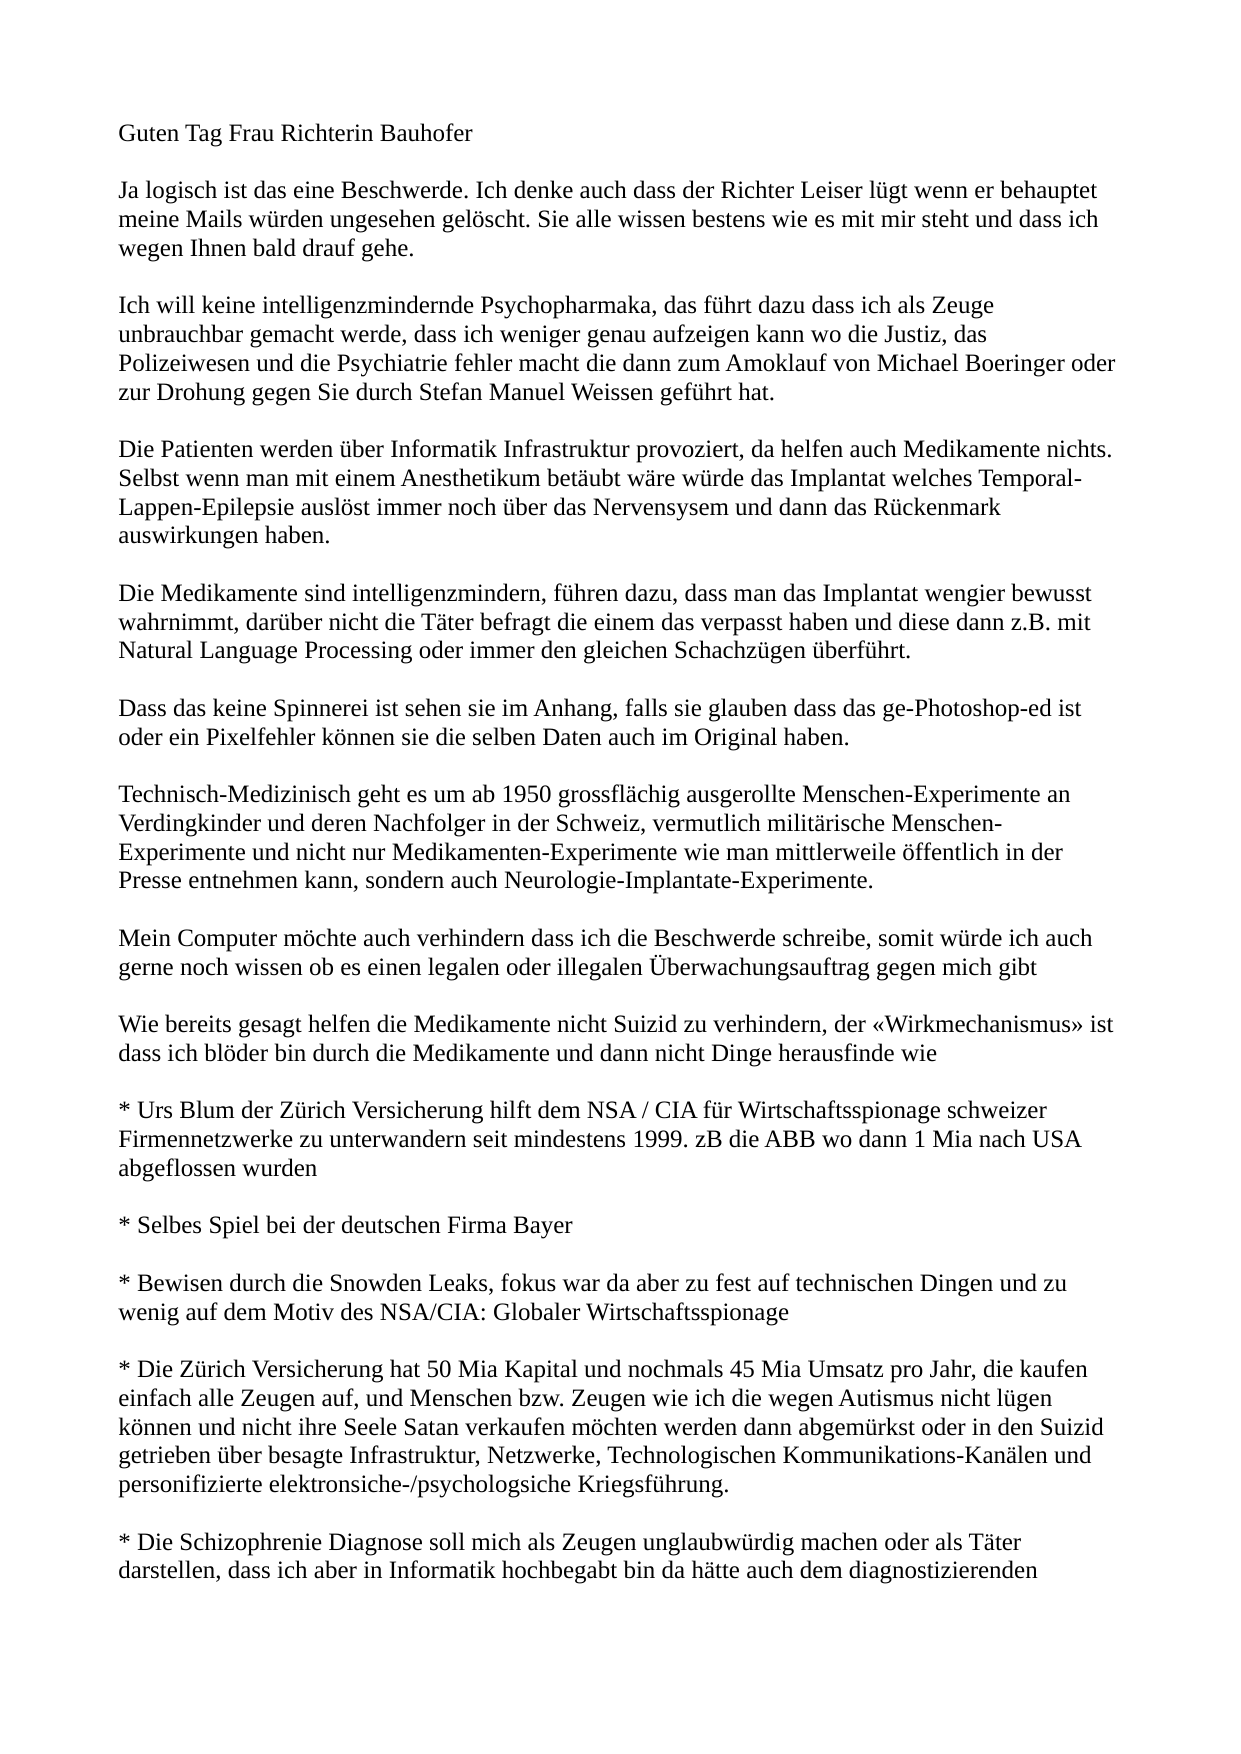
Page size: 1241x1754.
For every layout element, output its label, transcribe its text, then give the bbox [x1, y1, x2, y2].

text Dass das keine Spinnerei ist sehen sie im Anhang, falls sie glauben dass das ge-Photoshop-ed ist oder ein Pixelfehler können sie die selben Daten auch im Original haben. [118, 693, 1122, 751]
text Wie bereits gesagt helfen die Medikamente nicht Suizid zu verhindern, der «Wirkmechanismus» ist dass ich blöder bin durch die Medikamente und dann nicht Dinge herausfinde wie [118, 1009, 1122, 1067]
text * Bewisen durch die Snowden Leaks, fokus war da aber zu fest auf technischen Dingen und zu wenig auf dem Motiv des NSA/CIA: Globaler Wirtschaftsspionage [118, 1268, 1122, 1326]
text Guten Tag Frau Richterin Bauhofer [118, 118, 1122, 147]
text * Die Zürich Versicherung hat 50 Mia Kapital und nochmals 45 Mia Umsatz pro Jahr, die kaufen einfach alle Zeugen auf, und Menschen bzw. Zeugen wie ich die wegen Autismus nicht lügen können und nicht ihre Seele Satan verkaufen möchten werden dann abgemürkst oder in den Suizid getrieben über besagte Infrastruktur, Netzwerke, Technologischen Kommunikations-Kanälen und personifizierte elektronsiche-/psychologsiche Kriegsführung. [118, 1354, 1122, 1498]
text Technisch-Medizinisch geht es um ab 1950 grossflächig ausgerollte Menschen-Experimente an Verdingkinder und deren Nachfolger in der Schweiz, vermutlich militärische Menschen-Experimente und nicht nur Medikamenten-Experimente wie man mittlerweile öffentlich in der Presse entnehmen kann, sondern auch Neurologie-Implantate-Experimente. [118, 779, 1122, 894]
text * Selbes Spiel bei der deutschen Firma Bayer [118, 1211, 1122, 1239]
text * Urs Blum der Zürich Versicherung hilft dem NSA / CIA für Wirtschaftsspionage schweizer Firmennetzwerke zu unterwandern seit mindestens 1999. zB die ABB wo dann 1 Mia nach USA abgeflossen wurden [118, 1096, 1122, 1182]
text Ich will keine intelligenzmindernde Psychopharmaka, das führt dazu dass ich als Zeuge unbrauchbar gemacht werde, dass ich weniger genau aufzeigen kann wo die Justiz, das Polizeiwesen und die Psychiatrie fehler macht die dann zum Amoklauf von Michael Boeringer oder zur Drohung gegen Sie durch Stefan Manuel Weissen geführt hat. [118, 291, 1122, 406]
text Ja logisch ist das eine Beschwerde. Ich denke auch dass der Richter Leiser lügt wenn er behauptet meine Mails würden ungesehen gelöscht. Sie alle wissen bestens wie es mit mir steht und dass ich wegen Ihnen bald drauf gehe. [118, 176, 1122, 262]
text Die Patienten werden über Informatik Infrastruktur provoziert, da helfen auch Medikamente nichts. Selbst wenn man mit einem Anesthetikum betäubt wäre würde das Implantat welches Temporal-Lappen-Epilepsie auslöst immer noch über das Nervensysem und dann das Rückenmark auswirkungen haben. [118, 434, 1122, 549]
text * Die Schizophrenie Diagnose soll mich als Zeugen unglaubwürdig machen oder als Täter darstellen, dass ich aber in Informatik hochbegabt bin da hätte auch dem diagnostizierenden [118, 1527, 1122, 1584]
text Mein Computer möchte auch verhindern dass ich die Beschwerde schreibe, somit würde ich auch gerne noch wissen ob es einen legalen oder illegalen Überwachungsauftrag gegen mich gibt [118, 923, 1122, 981]
text Die Medikamente sind intelligenzmindern, führen dazu, dass man das Implantat wengier bewusst wahrnimmt, darüber nicht die Täter befragt die einem das verpasst haben und diese dann z.B. mit Natural Language Processing oder immer den gleichen Schachzügen überführt. [118, 578, 1122, 664]
